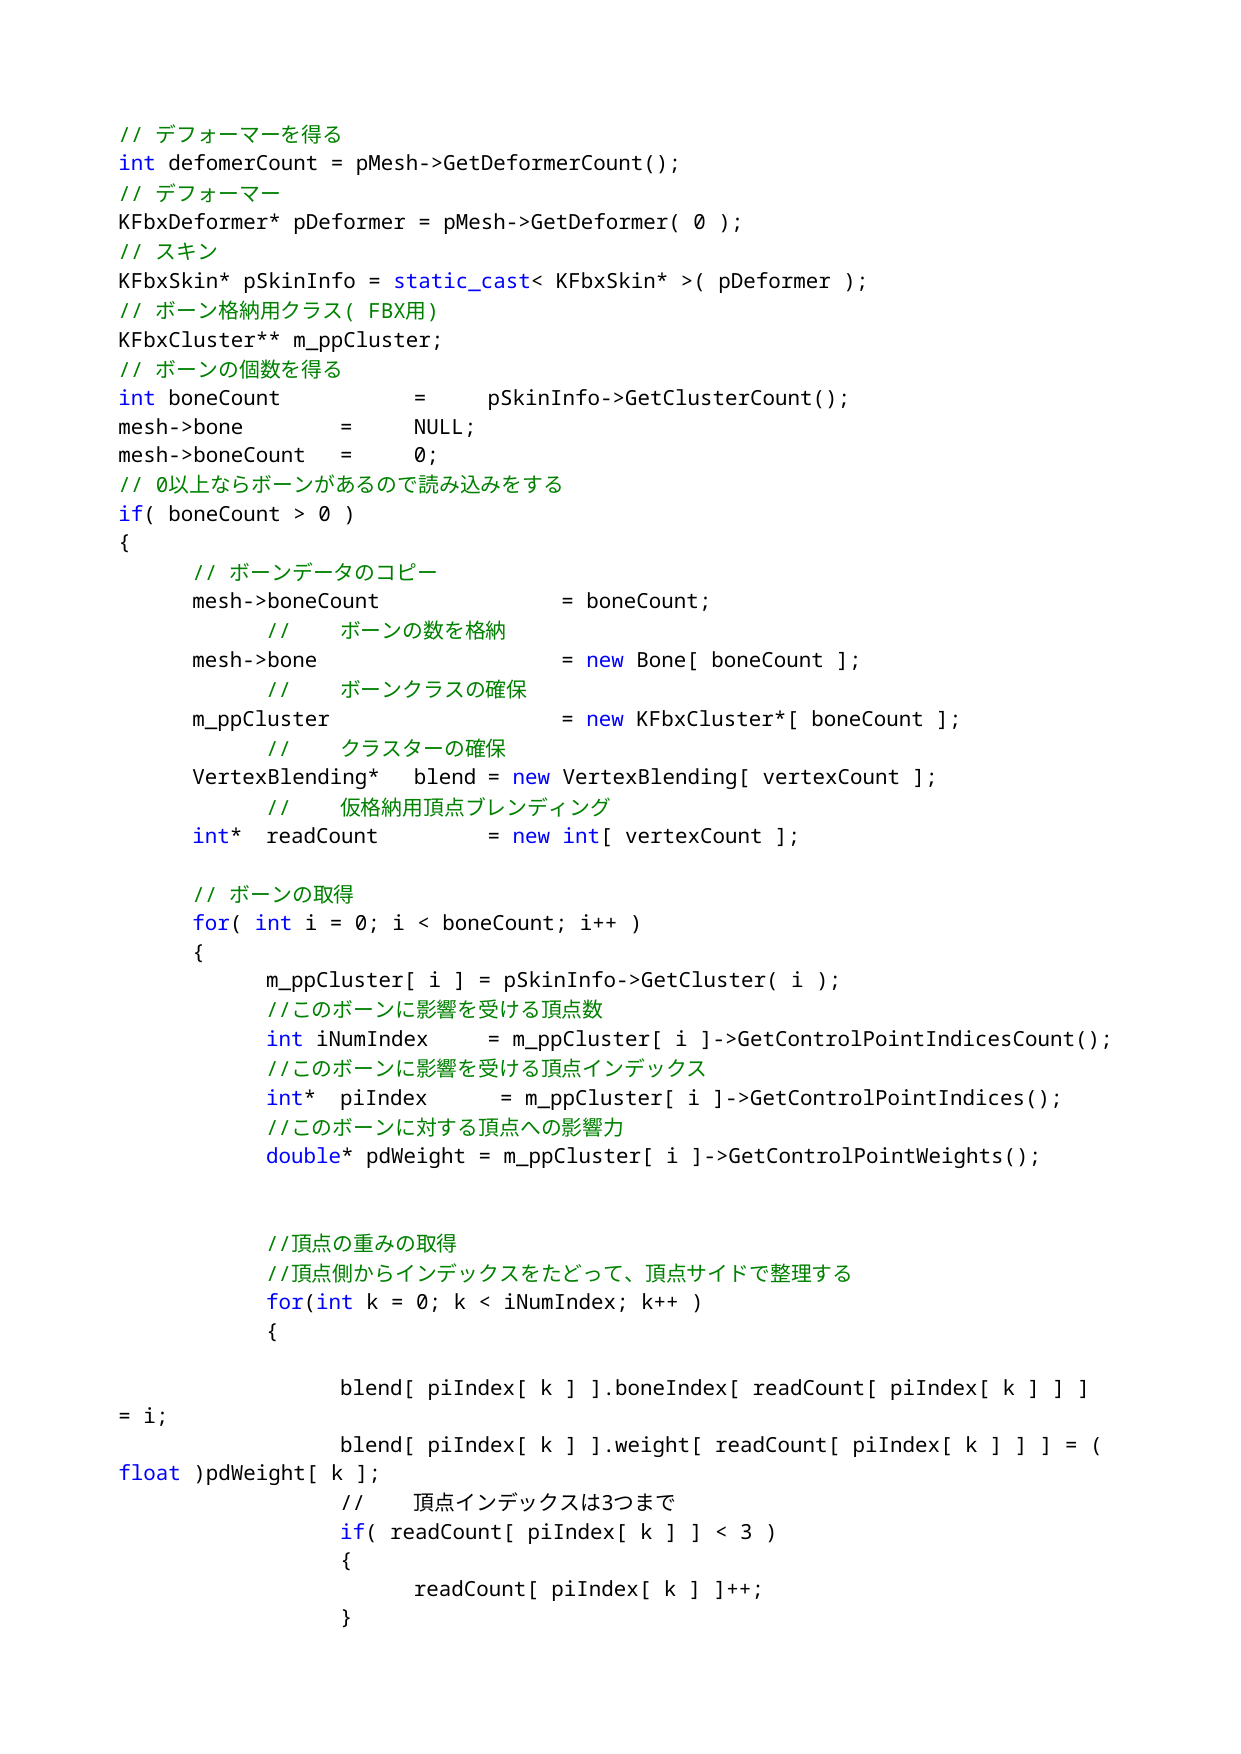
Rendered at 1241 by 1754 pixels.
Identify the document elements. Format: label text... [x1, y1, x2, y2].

text //このボーンに対する頂点への影響力 [118, 1111, 1122, 1142]
text int boneCount = pSkinInfo->GetClusterCount(); [118, 383, 1122, 412]
text KFbxDeformer* pDeformer = pMesh->GetDeformer( 0 ); [118, 207, 1122, 236]
text blend[ piIndex[ k ] ].boneIndex[ readCount[ piIndex[ k ] ] ] = i; [118, 1373, 1122, 1430]
text int defomerCount = pMesh->GetDeformerCount(); [118, 148, 1122, 177]
text // デフォーマーを得る [118, 118, 1122, 148]
text // 頂点インデックスは3つまで [118, 1487, 1122, 1517]
text mesh->bone = new Bone[ boneCount ]; // ボーンクラスの確保 [118, 645, 1122, 704]
text int* readCount = new int[ vertexCount ]; [118, 821, 1122, 850]
text } [118, 1602, 1122, 1631]
text //このボーンに影響を受ける頂点インデックス [192, 1052, 1122, 1083]
text m_ppCluster[ i ] = pSkinInfo->GetCluster( i ); [118, 965, 1122, 994]
text mesh->boneCount = boneCount; // ボーンの数を格納 [118, 586, 1122, 645]
text VertexBlending* blend = new VertexBlending[ vertexCount ]; // 仮格納用頂点ブレンディング [118, 762, 1122, 821]
text KFbxCluster** m_ppCluster; [118, 325, 1122, 353]
text if( readCount[ piIndex[ k ] ] < 3 ) [118, 1517, 1122, 1545]
text { [118, 1545, 1122, 1574]
text { [118, 527, 1122, 556]
text // 0以上ならボーンがあるので読み込みをする [118, 469, 1122, 499]
text //頂点の重みの取得 [118, 1227, 1122, 1257]
text // ボーンの取得 [118, 878, 1122, 908]
text //このボーンに影響を受ける頂点数 [118, 994, 1122, 1024]
text // ボーン格納用クラス( FBX用) [118, 294, 1122, 325]
text int iNumIndex = m_ppCluster[ i ]->GetControlPointIndicesCount(); [118, 1024, 1122, 1052]
text // デフォーマー [118, 177, 1122, 207]
text double* pdWeight = m_ppCluster[ i ]->GetControlPointWeights(); [118, 1142, 1122, 1198]
text mesh->bone = NULL; [118, 412, 1122, 440]
text KFbxSkin* pSkinInfo = static_cast< KFbxSkin* >( pDeformer ); [118, 266, 1122, 294]
text // スキン [118, 236, 1122, 266]
text // ボーンの個数を得る [118, 353, 1122, 383]
text for( int i = 0; i < boneCount; i++ ) [118, 908, 1122, 937]
text m_ppCluster = new KFbxCluster*[ boneCount ]; // クラスターの確保 [118, 704, 1122, 762]
text { [118, 937, 1122, 965]
text mesh->boneCount = 0; [118, 440, 1122, 469]
text blend[ piIndex[ k ] ].weight[ readCount[ piIndex[ k ] ] ] = ( float )pdWeight[ k ]; [118, 1430, 1122, 1487]
text if( boneCount > 0 ) [118, 499, 1122, 527]
text //頂点側からインデックスをたどって、頂点サイドで整理する [118, 1257, 1122, 1287]
text for(int k = 0; k < iNumIndex; k++ ) [118, 1287, 1122, 1316]
text readCount[ piIndex[ k ] ]++; [118, 1574, 1122, 1602]
text int* piIndex = m_ppCluster[ i ]->GetControlPointIndices(); [118, 1083, 1122, 1111]
text // ボーンデータのコピー [118, 556, 1122, 586]
text { [118, 1316, 1122, 1344]
